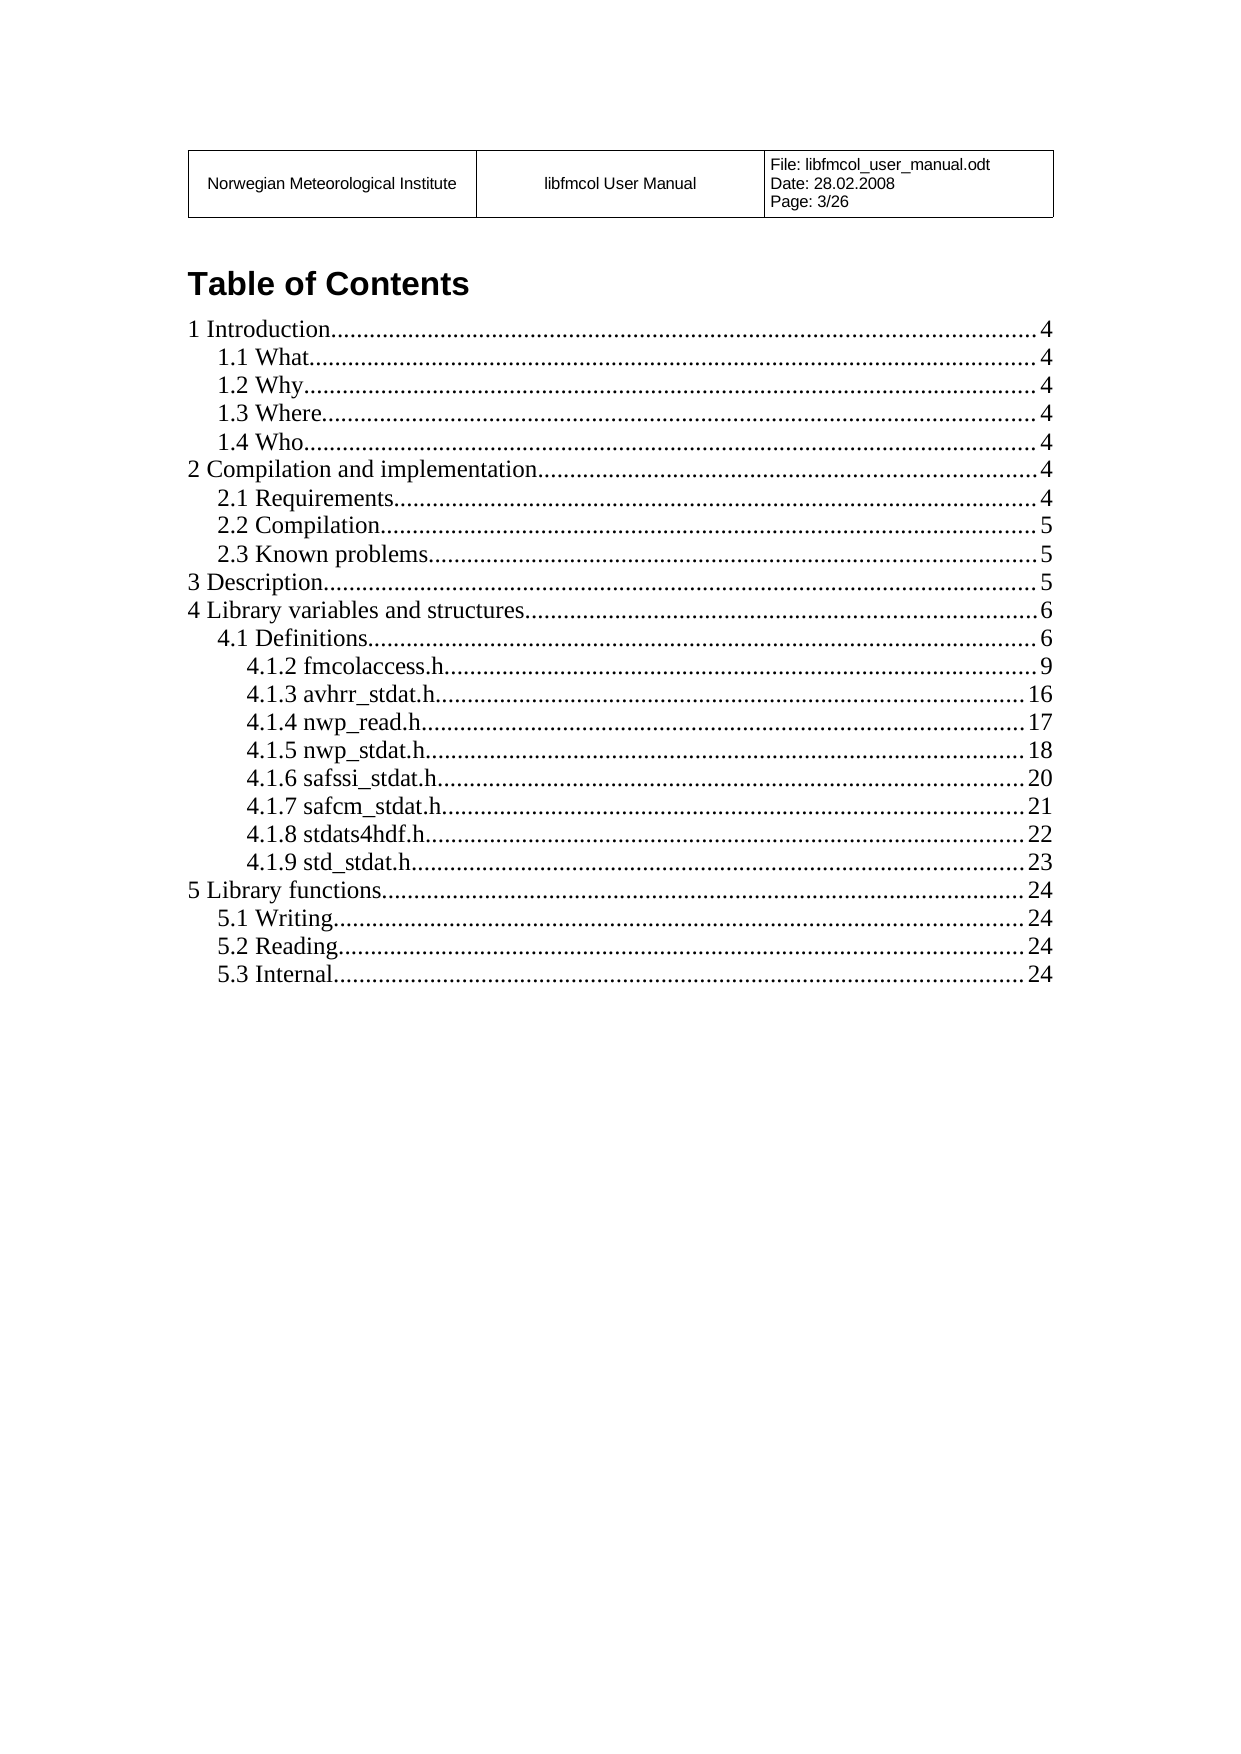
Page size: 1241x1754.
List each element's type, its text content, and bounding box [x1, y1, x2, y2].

text 2 Compilation and implementation 4 [187, 455, 1053, 483]
text 4.1.2 fmcolaccess.h 9 [246, 652, 1053, 679]
text 5 Library functions 24 [187, 876, 1053, 904]
text 4.1.7 safcm_stdat.h 21 [246, 792, 1053, 820]
text 5.2 Reading 24 [217, 932, 1053, 960]
text 5.3 Internal 24 [217, 960, 1053, 988]
text 1.4 Who 4 [217, 427, 1053, 455]
text 4.1.4 nwp_read.h 17 [246, 708, 1053, 736]
text 2.3 Known problems 5 [217, 539, 1053, 567]
text 1.2 Why 4 [217, 371, 1053, 399]
text 4.1.3 avhrr_stdat.h 16 [246, 679, 1053, 708]
text 1 Introduction 4 [187, 315, 1053, 343]
text 4.1.9 std_stdat.h 23 [246, 848, 1053, 876]
text 2.2 Compilation 5 [217, 511, 1053, 539]
text 4.1 Definitions 6 [217, 623, 1053, 652]
subtitle Table of Contents [187, 265, 1053, 303]
text 4.1.6 safssi_stdat.h 20 [246, 764, 1053, 792]
text 4.1.8 stdats4hdf.h 22 [246, 820, 1053, 848]
text 1.3 Where 4 [217, 399, 1053, 427]
text 5.1 Writing 24 [217, 904, 1053, 932]
text 4 Library variables and structures 6 [187, 596, 1053, 623]
text 1.1 What 4 [217, 343, 1053, 371]
text 2.1 Requirements 4 [217, 483, 1053, 511]
text 3 Description 5 [187, 567, 1053, 596]
text 4.1.5 nwp_stdat.h 18 [246, 736, 1053, 764]
